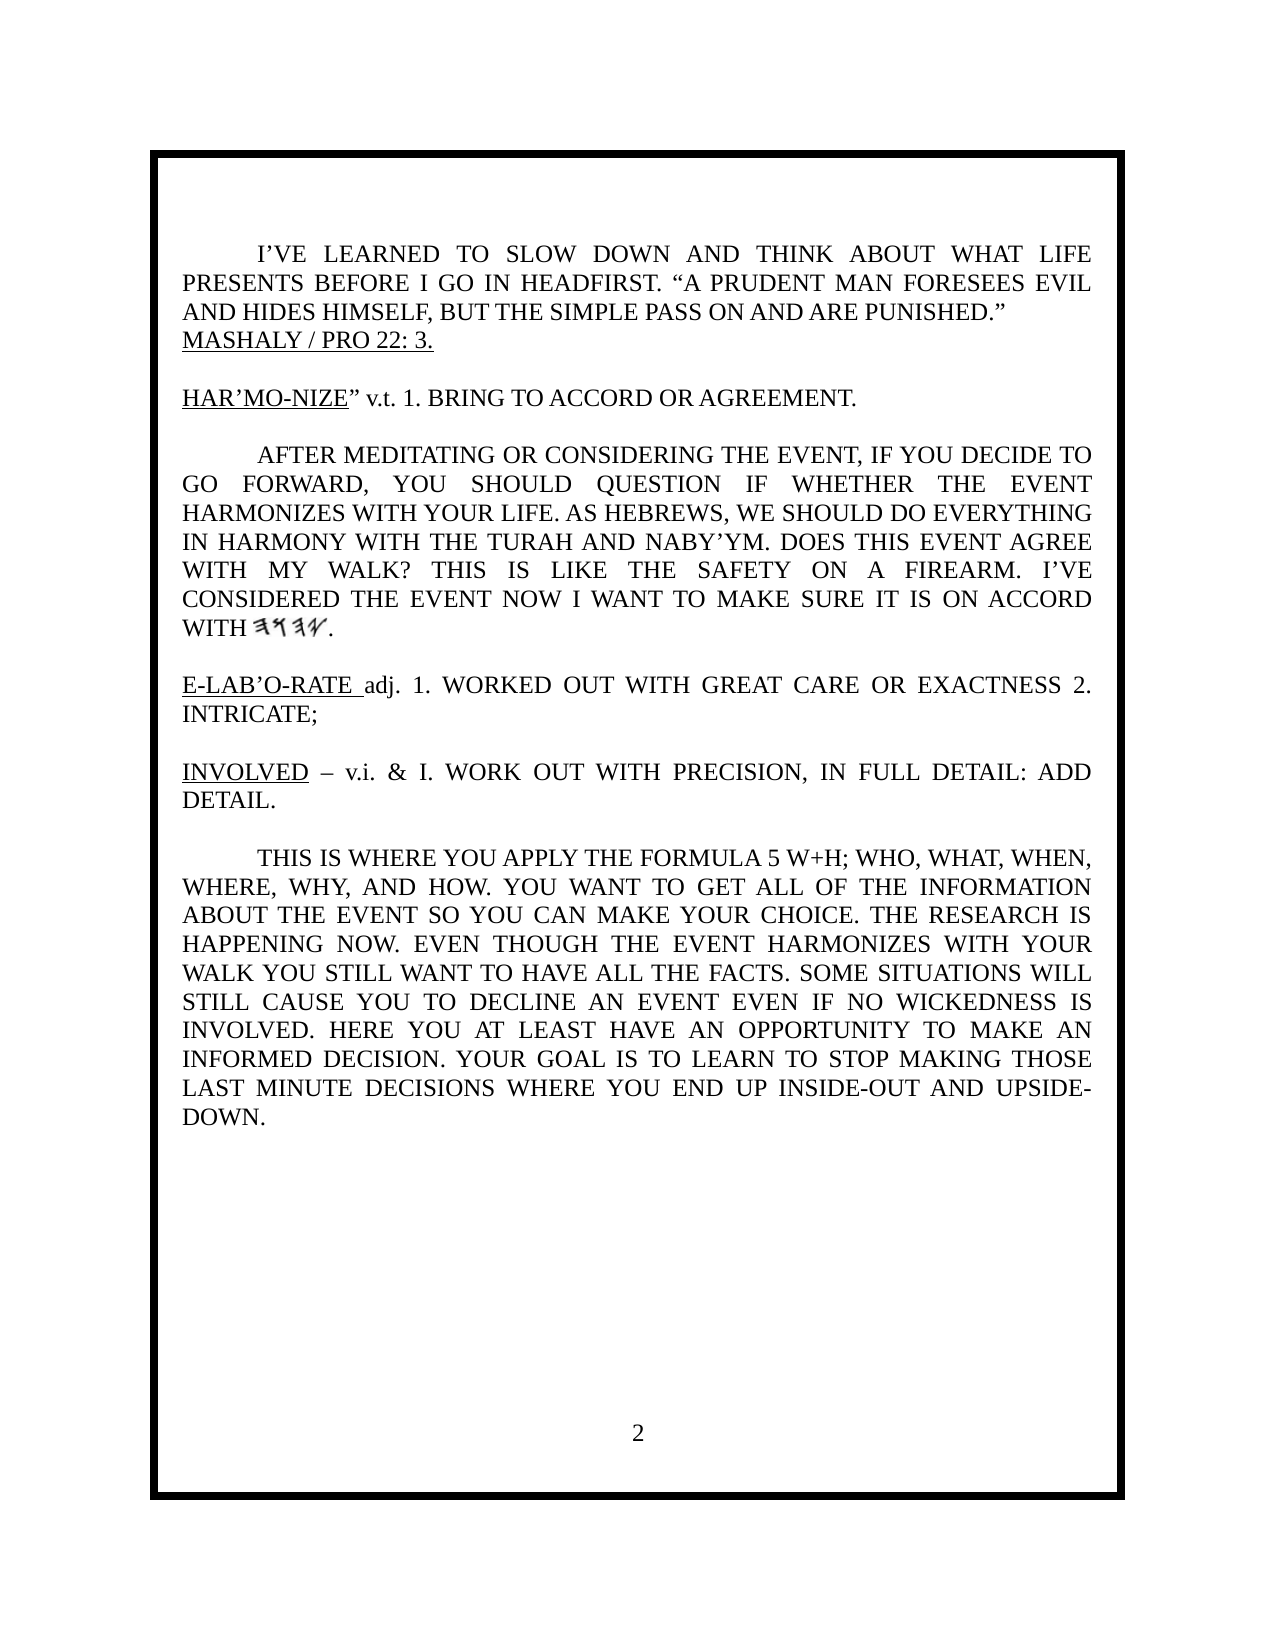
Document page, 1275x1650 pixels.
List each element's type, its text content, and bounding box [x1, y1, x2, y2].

text INVOLVED – v.i. & I. WORK OUT WITH PRECISION, IN FULL DETAIL: ADD DETAIL. [182, 757, 1093, 814]
text HAR’MO-NIZE” v.t. 1. BRING TO ACCORD OR AGREEMENT. [182, 383, 1093, 412]
text MASHALY / PRO 22: 3. [182, 326, 1093, 354]
text I’VE LEARNED TO SLOW DOWN AND THINK ABOUT WHAT LIFE PRESENTS BEFORE I GO IN HEADFIRST. “A PRUDENT MAN FORESEES EVIL AND HIDES HIMSELF, BUT THE SIMPLE PASS ON AND ARE PUNISHED.” [182, 239, 1093, 326]
text 2 [182, 1418, 1093, 1447]
text THIS IS WHERE YOU APPLY THE FORMULA 5 W+H; WHO, WHAT, WHEN, WHERE, WHY, AND HOW. YOU WANT TO GET ALL OF THE INFORMATION ABOUT THE EVENT SO YOU CAN MAKE YOUR CHOICE. THE RESEARCH IS HAPPENING NOW. EVEN THOUGH THE EVENT HARMONIZES WITH YOUR WALK YOU STILL WANT TO HAVE ALL THE FACTS. SOME SITUATIONS WILL STILL CAUSE YOU TO DECLINE AN EVENT EVEN IF NO WICKEDNESS IS INVOLVED. HERE YOU AT LEAST HAVE AN OPPORTUNITY TO MAKE AN INFORMED DECISION. YOUR GOAL IS TO LEARN TO STOP MAKING THOSE LAST MINUTE DECISIONS WHERE YOU END UP INSIDE-OUT AND UPSIDE-DOWN. [182, 843, 1093, 1131]
text AFTER MEDITATING OR CONSIDERING THE EVENT, IF YOU DECIDE TO GO FORWARD, YOU SHOULD QUESTION IF WHETHER THE EVENT HARMONIZES WITH YOUR LIFE. AS HEBREWS, WE SHOULD DO EVERYTHING IN HARMONY WITH THE TURAH AND NABY’YM. DOES THIS EVENT AGREE WITH MY WALK? THIS IS LIKE THE SAFETY ON A FIREARM. I’VE CONSIDERED THE EVENT NOW I WANT TO MAKE SURE IT IS ON ACCORD WITH . [182, 441, 1093, 642]
text E-LAB’O-RATE adj. 1. WORKED OUT WITH GREAT CARE OR EXACTNESS 2. INTRICATE; [182, 671, 1093, 728]
